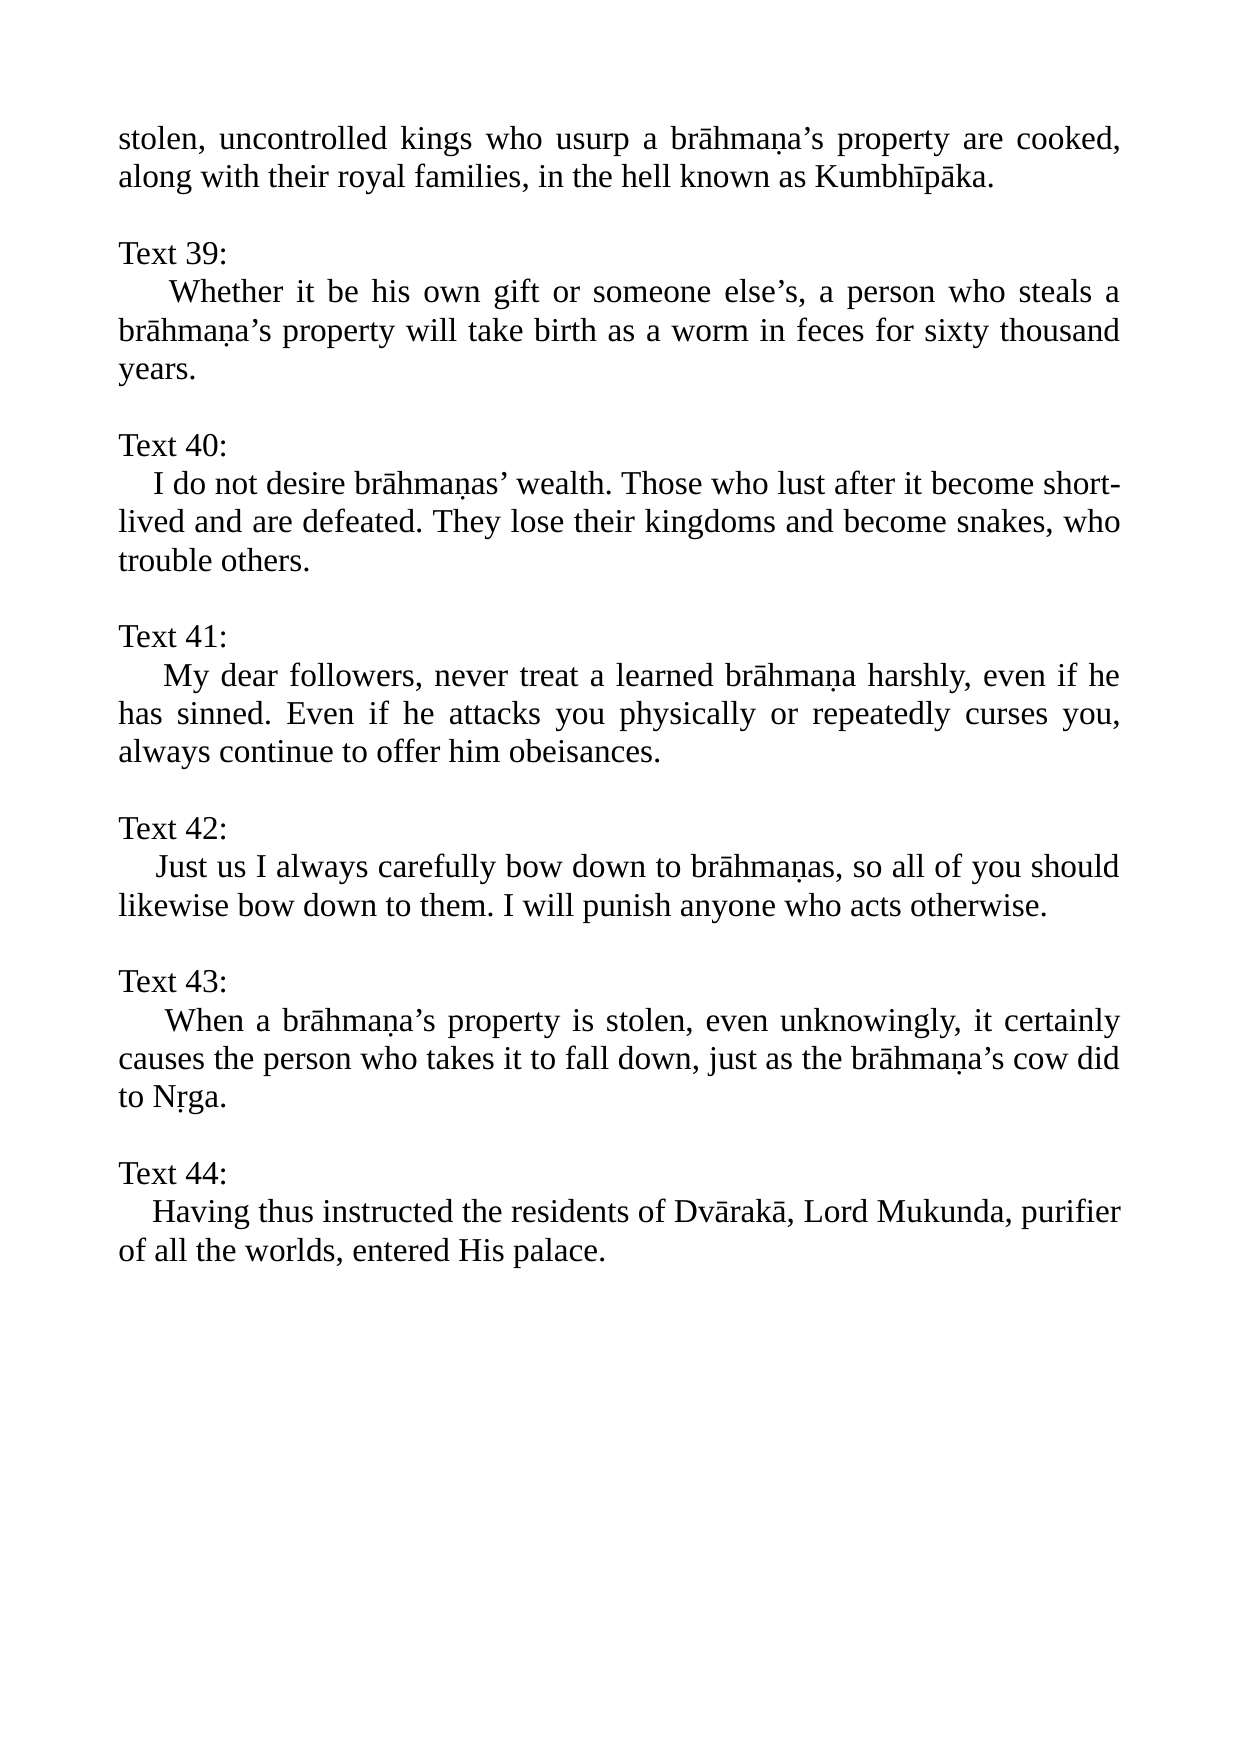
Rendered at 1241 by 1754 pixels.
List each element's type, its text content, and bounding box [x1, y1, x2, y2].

text Text 44: [118, 1153, 1122, 1191]
text Text 39: [118, 233, 1122, 271]
text Whether it be his own gift or someone else’s, a person who steals a brāhmaṇa’s property will take birth as a worm in feces for sixty thousand years. [118, 271, 1122, 386]
text My dear followers, never treat a learned brāhmaṇa harshly, even if he has sinned. Even if he attacks you physically or repeatedly curses you, always continue to offer him obeisances. [118, 655, 1122, 770]
text Having thus instructed the residents of Dvārakā, Lord Mukunda, purifier of all the worlds, entered His palace. [118, 1191, 1122, 1268]
text stolen, uncontrolled kings who usurp a brāhmaṇa’s property are cooked, along with their royal families, in the hell known as Kumbhīpāka. [118, 118, 1122, 195]
text Text 42: [118, 808, 1122, 846]
text Text 40: [118, 425, 1122, 463]
text Just us I always carefully bow down to brāhmaṇas, so all of you should likewise bow down to them. I will punish anyone who acts otherwise. [118, 846, 1122, 923]
text Text 41: [118, 616, 1122, 655]
text I do not desire brāhmaṇas’ wealth. Those who lust after it become short-lived and are defeated. They lose their kingdoms and become snakes, who trouble others. [118, 463, 1122, 578]
text When a brāhmaṇa’s property is stolen, even unknowingly, it certainly causes the person who takes it to fall down, just as the brāhmaṇa’s cow did to Nṛga. [118, 1000, 1122, 1115]
text Text 43: [118, 961, 1122, 1000]
